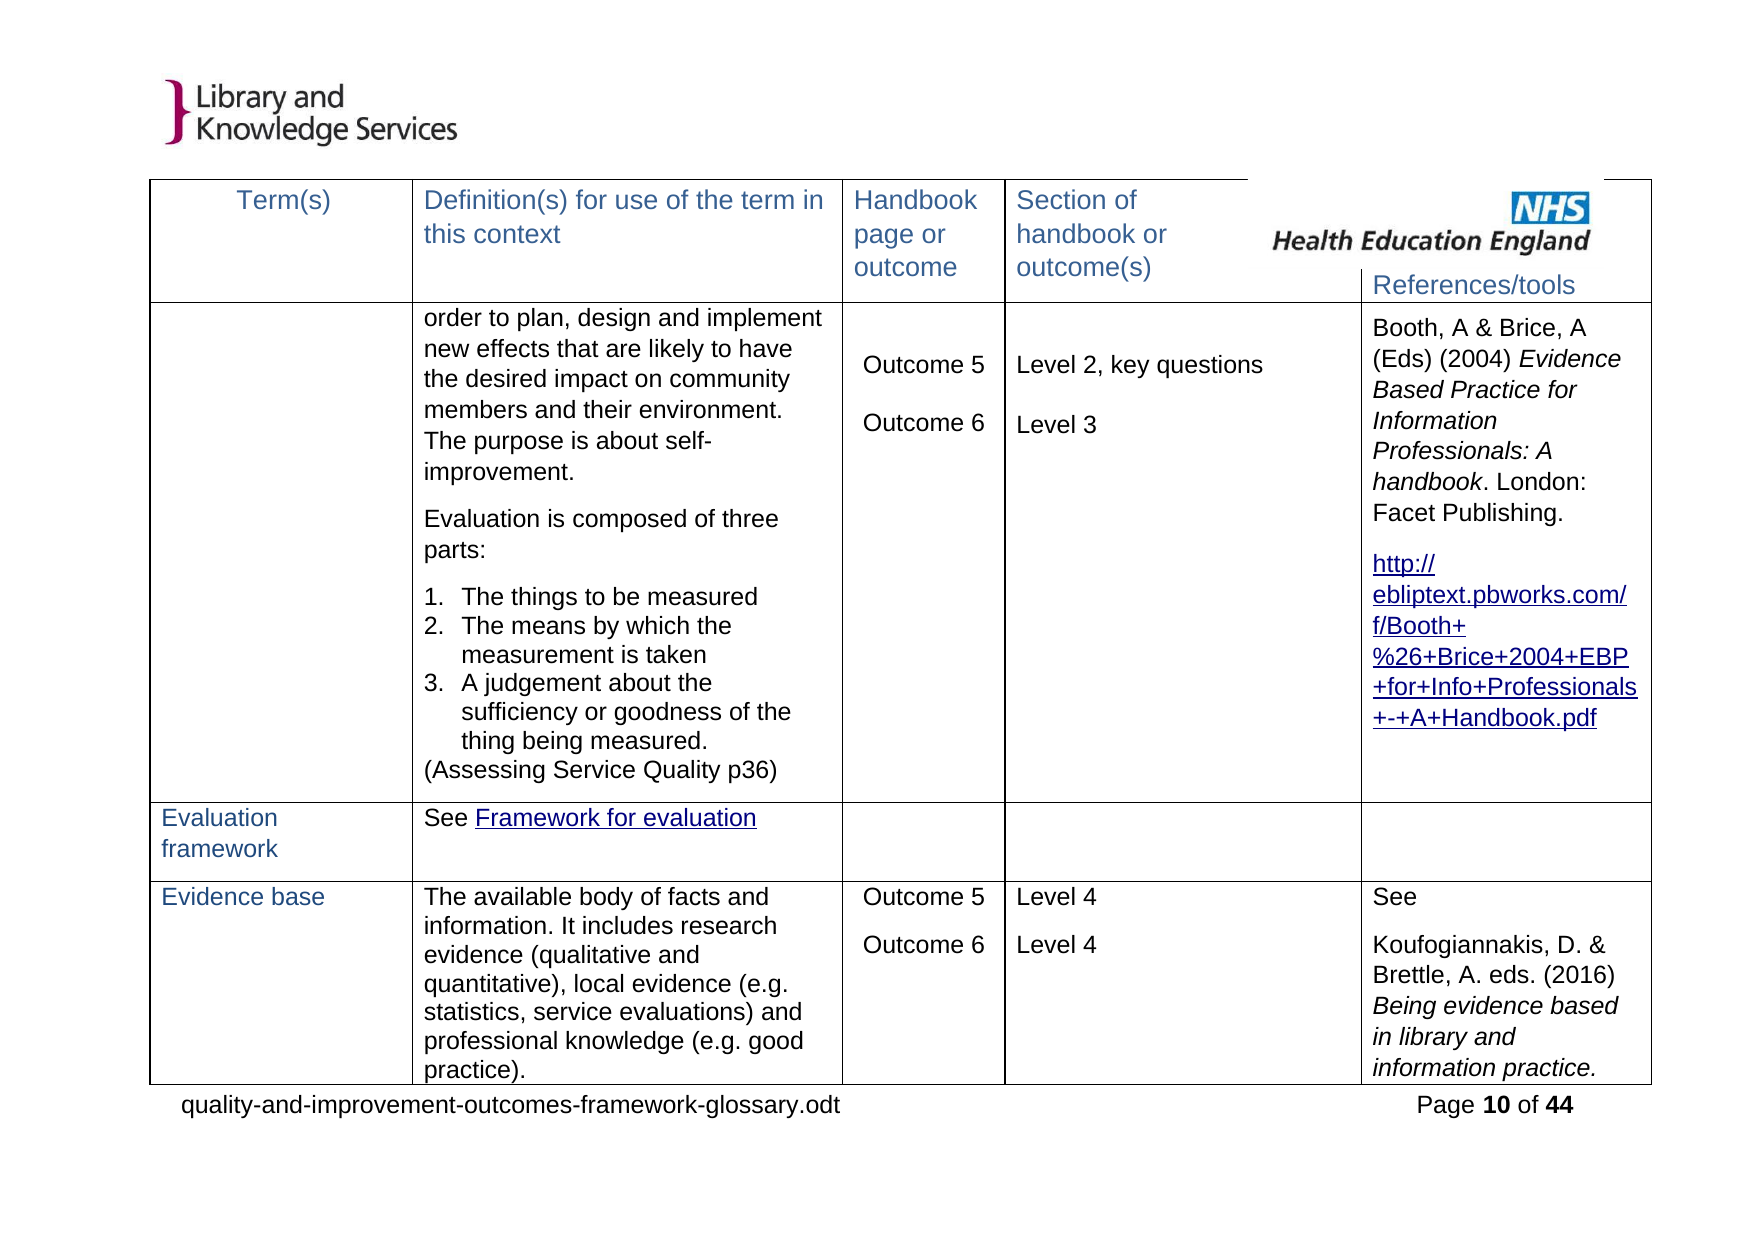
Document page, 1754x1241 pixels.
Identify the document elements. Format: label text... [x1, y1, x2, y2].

table_cell Level 2, key questions Level 3 [1006, 303, 1361, 802]
table_cell [151, 303, 412, 802]
table_cell [1362, 803, 1651, 881]
table_cell Evidence base [151, 882, 412, 1083]
table_header Section of handbook or outcome(s) [1006, 180, 1361, 302]
table_cell [1006, 803, 1361, 881]
table_cell See Koufogiannakis, D. & Brettle, A. eds. (2016) Being evidence based in library and information practice. [1362, 882, 1651, 1083]
table_cell The available body of facts and information. It includes research evidence (qualitative and quantitative), local evidence (e.g. statistics, service evaluations) and professional knowledge (e.g. good practice). [413, 882, 842, 1083]
table_cell Level 4 Level 4 [1006, 882, 1361, 1083]
table_header Handbook page or outcome [843, 180, 1004, 302]
table_cell Booth, A & Brice, A (Eds) (2004) Evidence Based Practice for Information Professionals: A handbook. London: Facet Publishing. http://ebliptext.pbworks.com/f/Booth+%26+Brice+2004+EBP+for+Info+Professionals+-+A+Handbook.pdf [1362, 303, 1651, 802]
table_header References/tools [1362, 180, 1651, 302]
table_cell Evaluation framework [151, 803, 412, 881]
table_header Term(s) [151, 180, 412, 302]
table_cell order to plan, design and implement new effects that are likely to have the desired impact on community members and their environment. The purpose is about self-improvement. Evaluation is composed of three parts: The things to be measured The means by which the measurement is taken A judgement about the sufficiency or goodness of the thing being measured. (Assessing Service Quality p36) [413, 303, 842, 802]
table_cell [843, 803, 1004, 881]
table_cell Outcome 5 Outcome 6 [843, 882, 1004, 1083]
table_header Definition(s) for use of the term in this context [413, 180, 842, 302]
table_cell Outcome 5 Outcome 6 [843, 303, 1004, 802]
table_cell See Framework for evaluation [413, 803, 842, 881]
